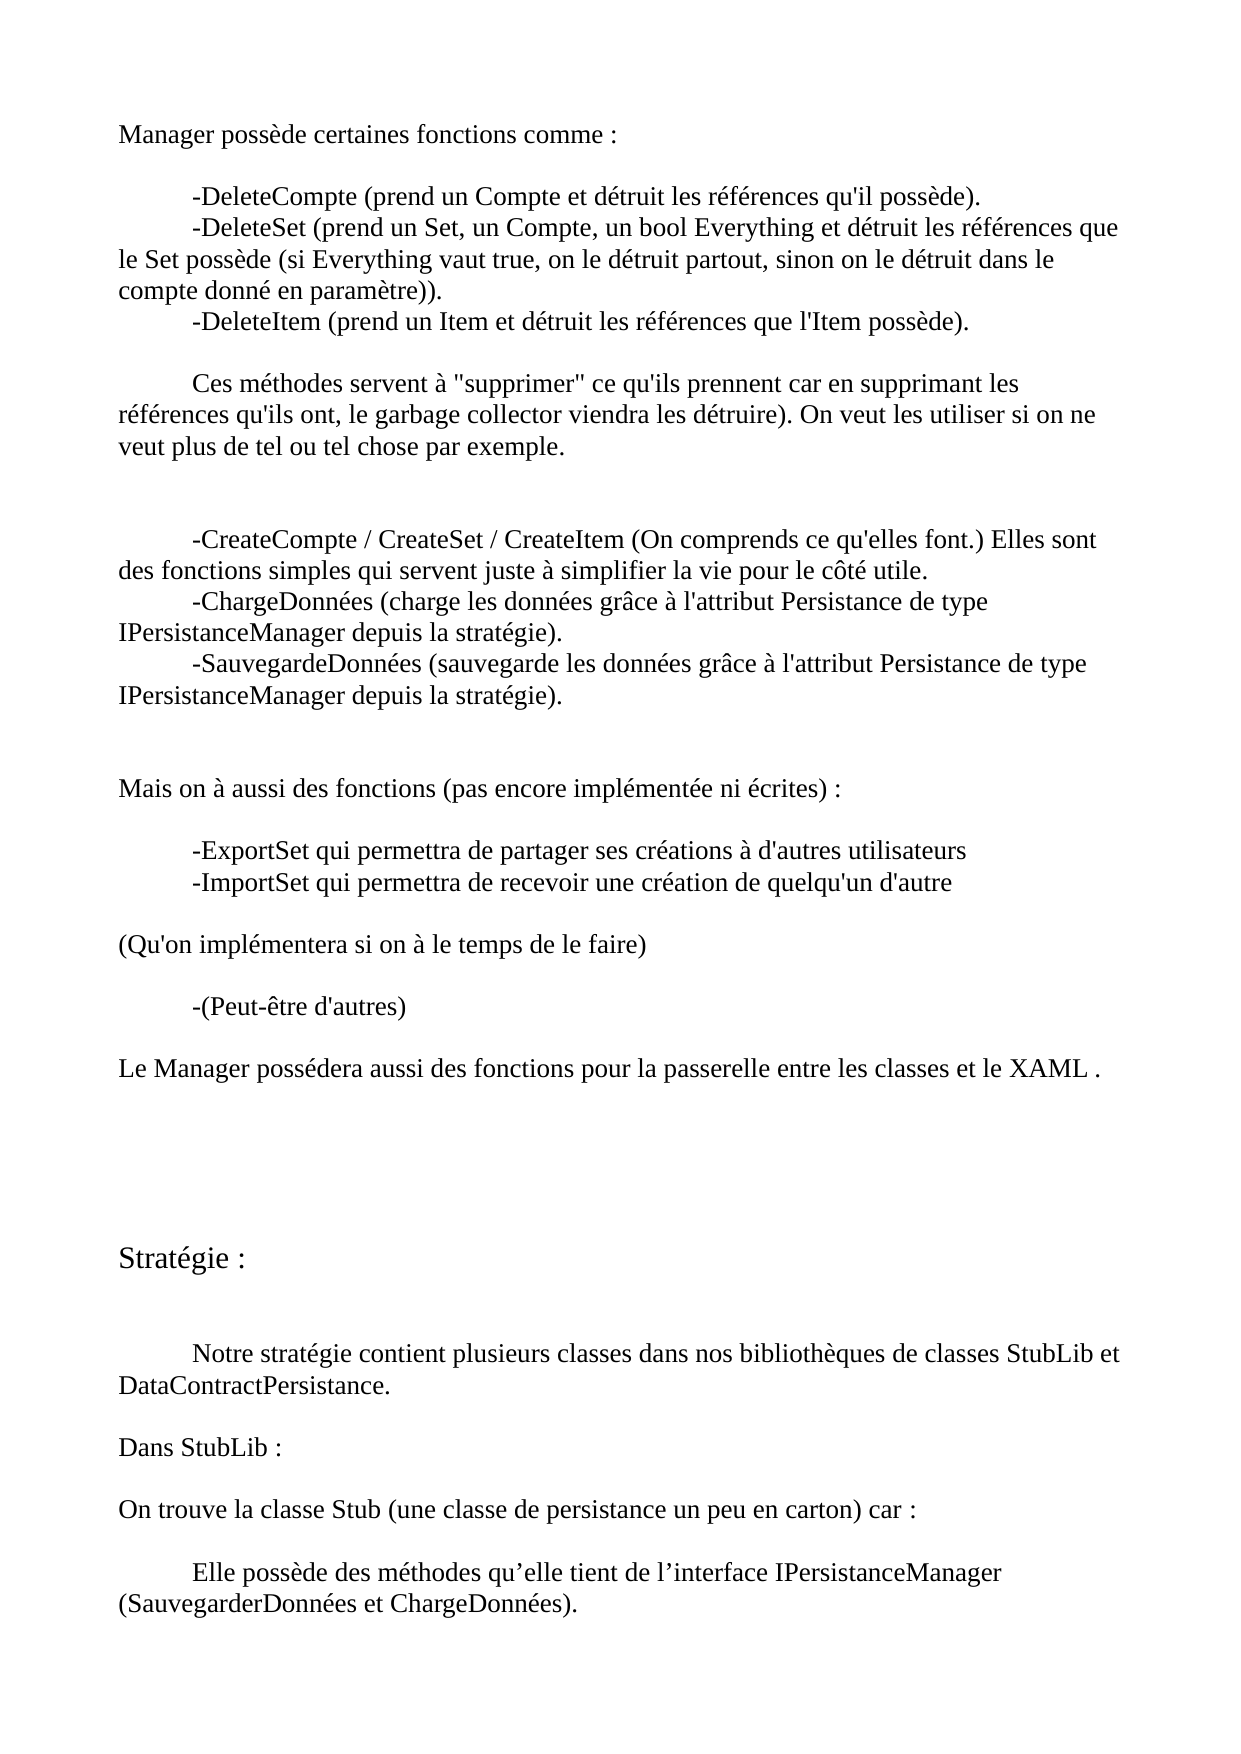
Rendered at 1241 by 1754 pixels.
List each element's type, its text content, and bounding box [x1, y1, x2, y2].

text -ImportSet qui permettra de recevoir une création de quelqu'un d'autre [118, 866, 1122, 897]
text Dans StubLib : [118, 1431, 1122, 1462]
text Ces méthodes servent à "supprimer" ce qu'ils prennent car en supprimant les références qu'ils ont, le garbage collector viendra les détruire). On veut les utiliser si on ne veut plus de tel ou tel chose par exemple. [118, 367, 1122, 461]
text -ExportSet qui permettra de partager ses créations à d'autres utilisateurs [118, 834, 1122, 866]
text -ChargeDonnées (charge les données grâce à l'attribut Persistance de type IPersistanceManager depuis la stratégie). [118, 585, 1122, 648]
text -DeleteSet (prend un Set, un Compte, un bool Everything et détruit les références que le Set possède (si Everything vaut true, on le détruit partout, sinon on le détruit dans le compte donné en paramètre)). [118, 212, 1122, 305]
text -DeleteItem (prend un Item et détruit les références que l'Item possède). [118, 305, 1122, 336]
text Manager possède certaines fonctions comme : [118, 118, 1122, 149]
text On trouve la classe Stub (une classe de persistance un peu en carton) car : [118, 1493, 1122, 1524]
text -DeleteCompte (prend un Compte et détruit les références qu'il possède). [118, 180, 1122, 212]
text -CreateCompte / CreateSet / CreateItem (On comprends ce qu'elles font.) Elles sont des fonctions simples qui servent juste à simplifier la vie pour le côté utile. [118, 523, 1122, 585]
text (Qu'on implémentera si on à le temps de le faire) [118, 928, 1122, 959]
text Le Manager possédera aussi des fonctions pour la passerelle entre les classes et le XAML . [118, 1052, 1122, 1084]
text Notre stratégie contient plusieurs classes dans nos bibliothèques de classes StubLib et DataContractPersistance. [118, 1338, 1122, 1400]
text -(Peut-être d'autres) [118, 990, 1122, 1021]
text -SauvegardeDonnées (sauvegarde les données grâce à l'attribut Persistance de type IPersistanceManager depuis la stratégie). [118, 648, 1122, 710]
text Stratégie : [118, 1239, 1122, 1275]
text Mais on à aussi des fonctions (pas encore implémentée ni écrites) : [118, 772, 1122, 803]
text Elle possède des méthodes qu’elle tient de l’interface IPersistanceManager (SauvegarderDonnées et ChargeDonnées). [118, 1556, 1122, 1618]
